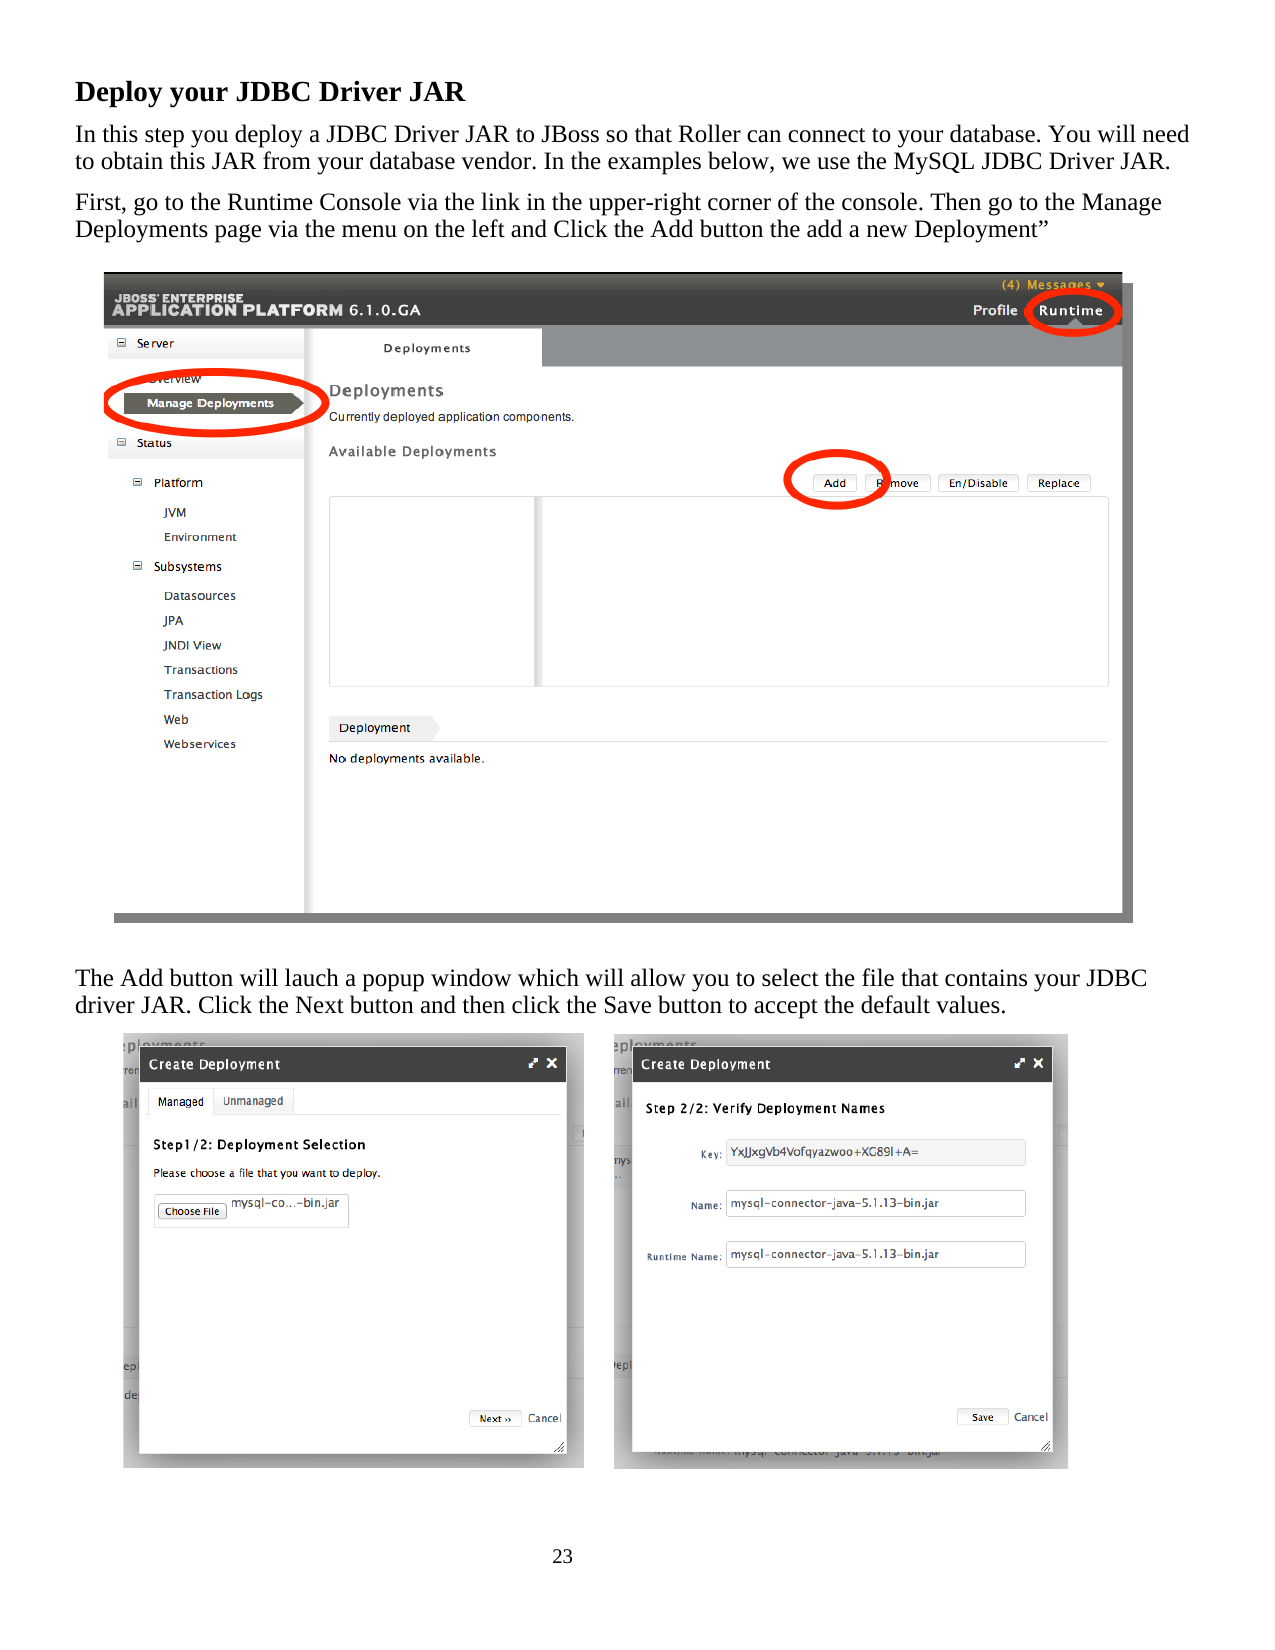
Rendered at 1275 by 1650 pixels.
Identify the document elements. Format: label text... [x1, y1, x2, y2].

picture [614, 1034, 1069, 1469]
text First, go to the Runtime Console via the link in the upper-right corner of the console. Then go to the Manage Deployments page via the menu on the left and Click the Add button the add a new Deployment” [75, 188, 1200, 243]
text Deploy your JDBC Driver JAR [75, 75, 1200, 107]
picture [123, 1033, 584, 1468]
text In this step you deploy a JDBC Driver JAR to JBoss so that Roller can connect to your database. You will need to obtain this JAR from your database vendor. In the examples below, we use the MySQL JDBC Driver JAR. [75, 120, 1200, 175]
picture [103, 272, 1123, 913]
text The Add button will lauch a popup window which will allow you to select the file that contains your JDBC driver JAR. Click the Next button and then click the Save button to accept the default values. [75, 964, 1200, 1019]
